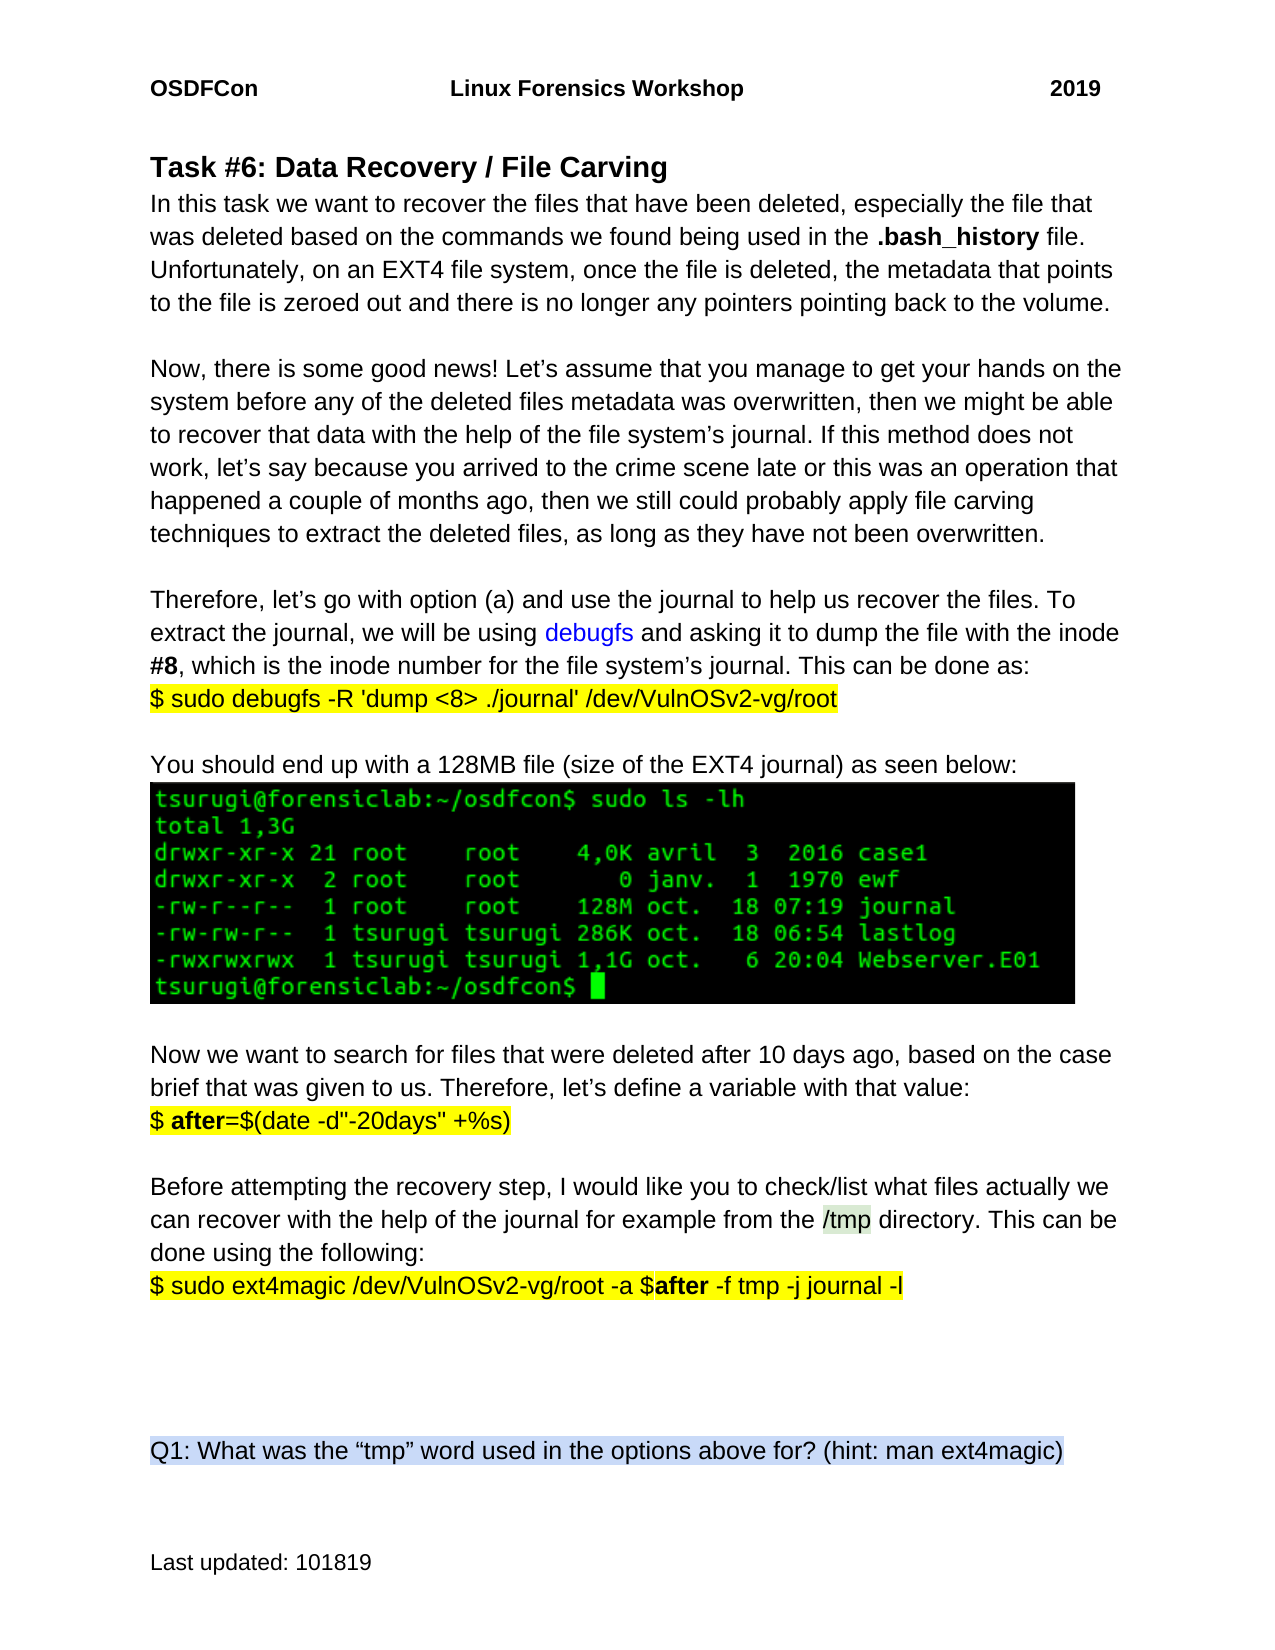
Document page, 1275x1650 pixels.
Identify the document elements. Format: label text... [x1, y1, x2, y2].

text Q1: What was the “tmp” word used in the options above for? (hint: man ext4magic) [150, 1436, 1125, 1465]
text Before attempting the recovery step, I would like you to check/list what files actually we can recover with the help of the journal for example from the /tmp directory. This can be done using the following: [150, 1172, 1125, 1267]
text You should end up with a 128MB file (size of the EXT4 journal) as seen below: [150, 750, 1125, 779]
text Therefore, let’s go with option (a) and use the journal to help us recover the files. To extract the journal, we will be using debugfs and asking it to dump the file with the inode #8, which is the inode number for the file system’s journal. This can be done as: [150, 585, 1125, 679]
text Now, there is some good news! Let’s assume that you manage to get your hands on the system before any of the deleted files metadata was overwritten, then we might be able to recover that data with the help of the file system’s journal. If this method does not work, let’s say because you arrived to the crime scene late or this was an operation that happened a couple of months ago, then we still could probably apply file carving techniques to extract the deleted files, as long as they have not been overwritten. [150, 354, 1125, 547]
text Now we want to search for files that were deleted after 10 days ago, based on the case brief that was given to us. Therefore, let’s define a variable with that value: [150, 1040, 1125, 1102]
text In this task we want to recover the files that have been deleted, especially the file that was deleted based on the commands we found being used in the .bash_history file. Unfortunately, on an EXT4 file system, once the file is deleted, the metadata that points to the file is zeroed out and there is no longer any pointers pointing back to the volume. [150, 188, 1125, 316]
picture [150, 782, 1075, 1004]
text $ sudo debugfs -R 'dump <8> ./journal' /dev/VulnOSv2-vg/root [150, 684, 1125, 713]
text Task #6: Data Recovery / File Carving [150, 150, 1125, 183]
text $ sudo ext4magic /dev/VulnOSv2-vg/root -a $after -f tmp -j journal -l [150, 1271, 1125, 1300]
text $ after=$(date -d"-20days" +%s) [150, 1106, 1125, 1135]
